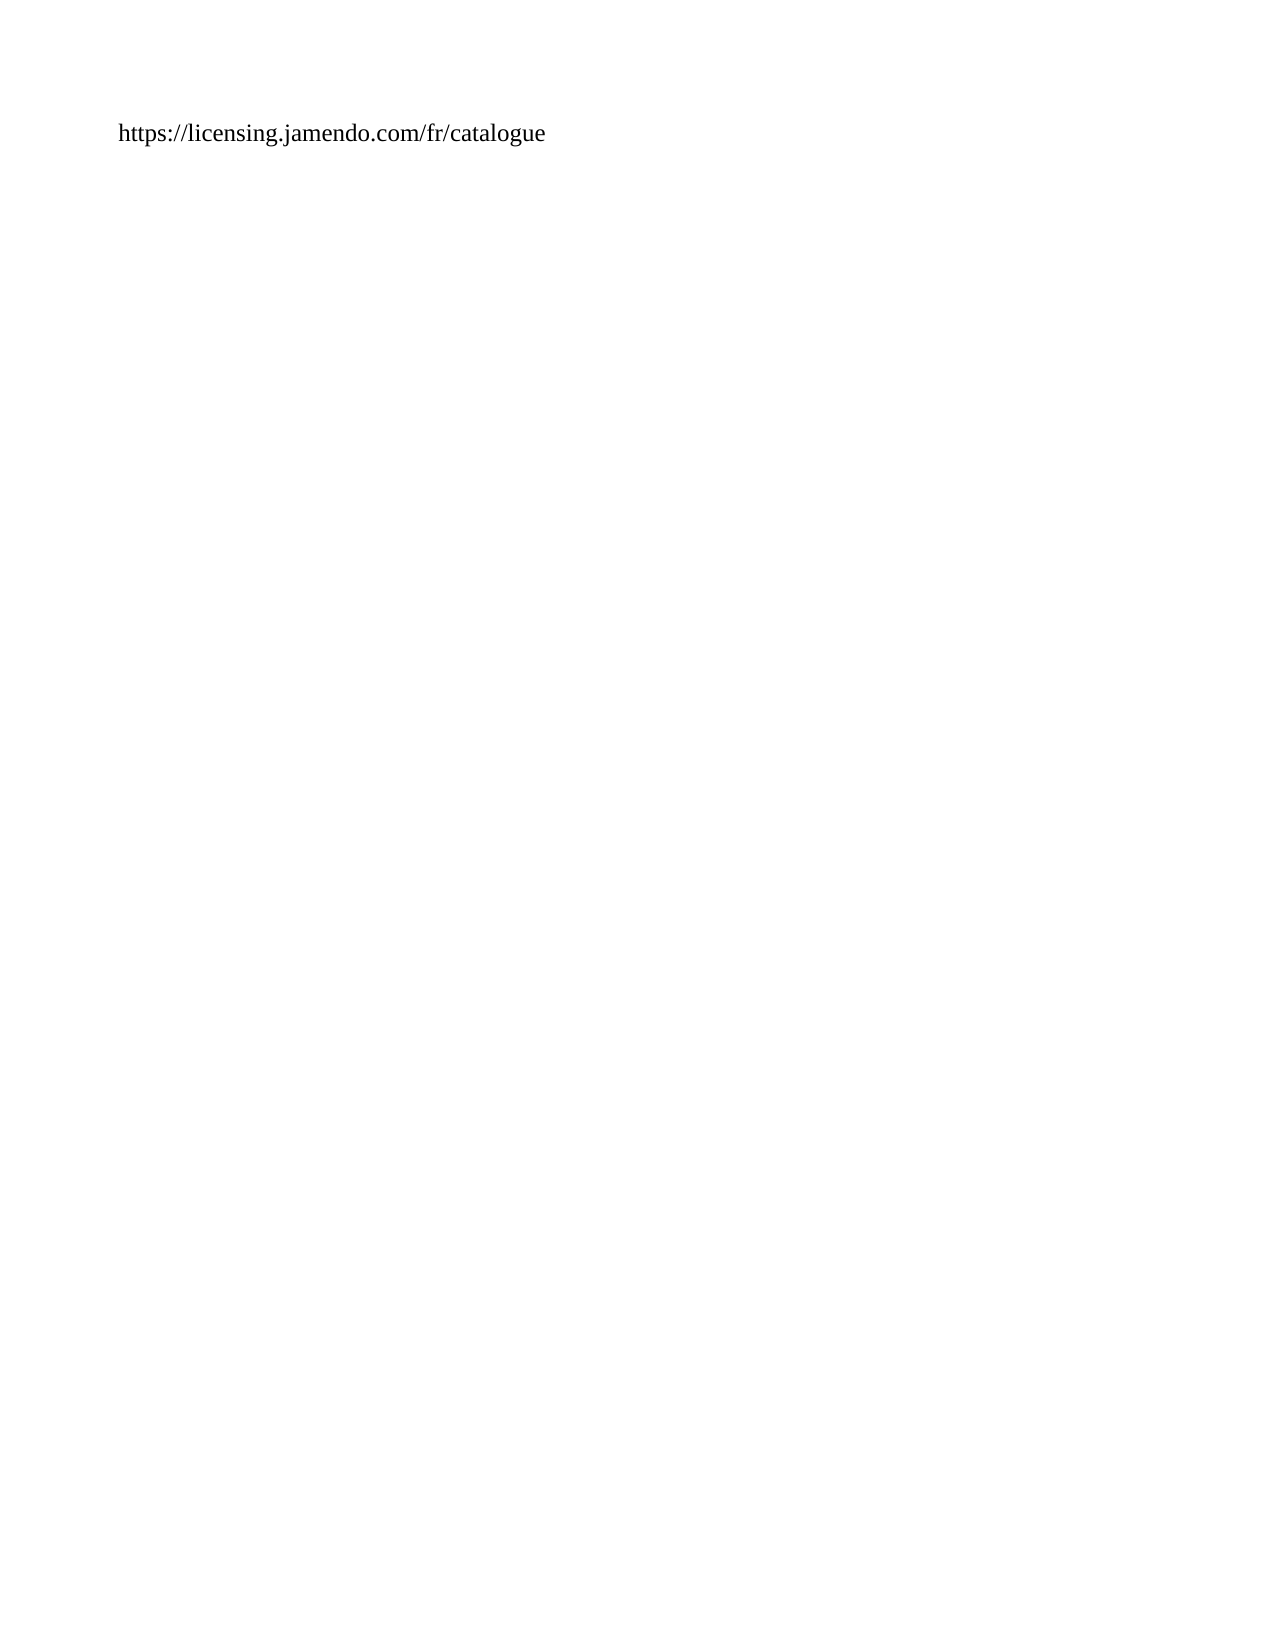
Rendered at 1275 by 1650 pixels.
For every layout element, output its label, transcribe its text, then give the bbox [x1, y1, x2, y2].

text https://licensing.jamendo.com/fr/catalogue [118, 118, 1157, 147]
